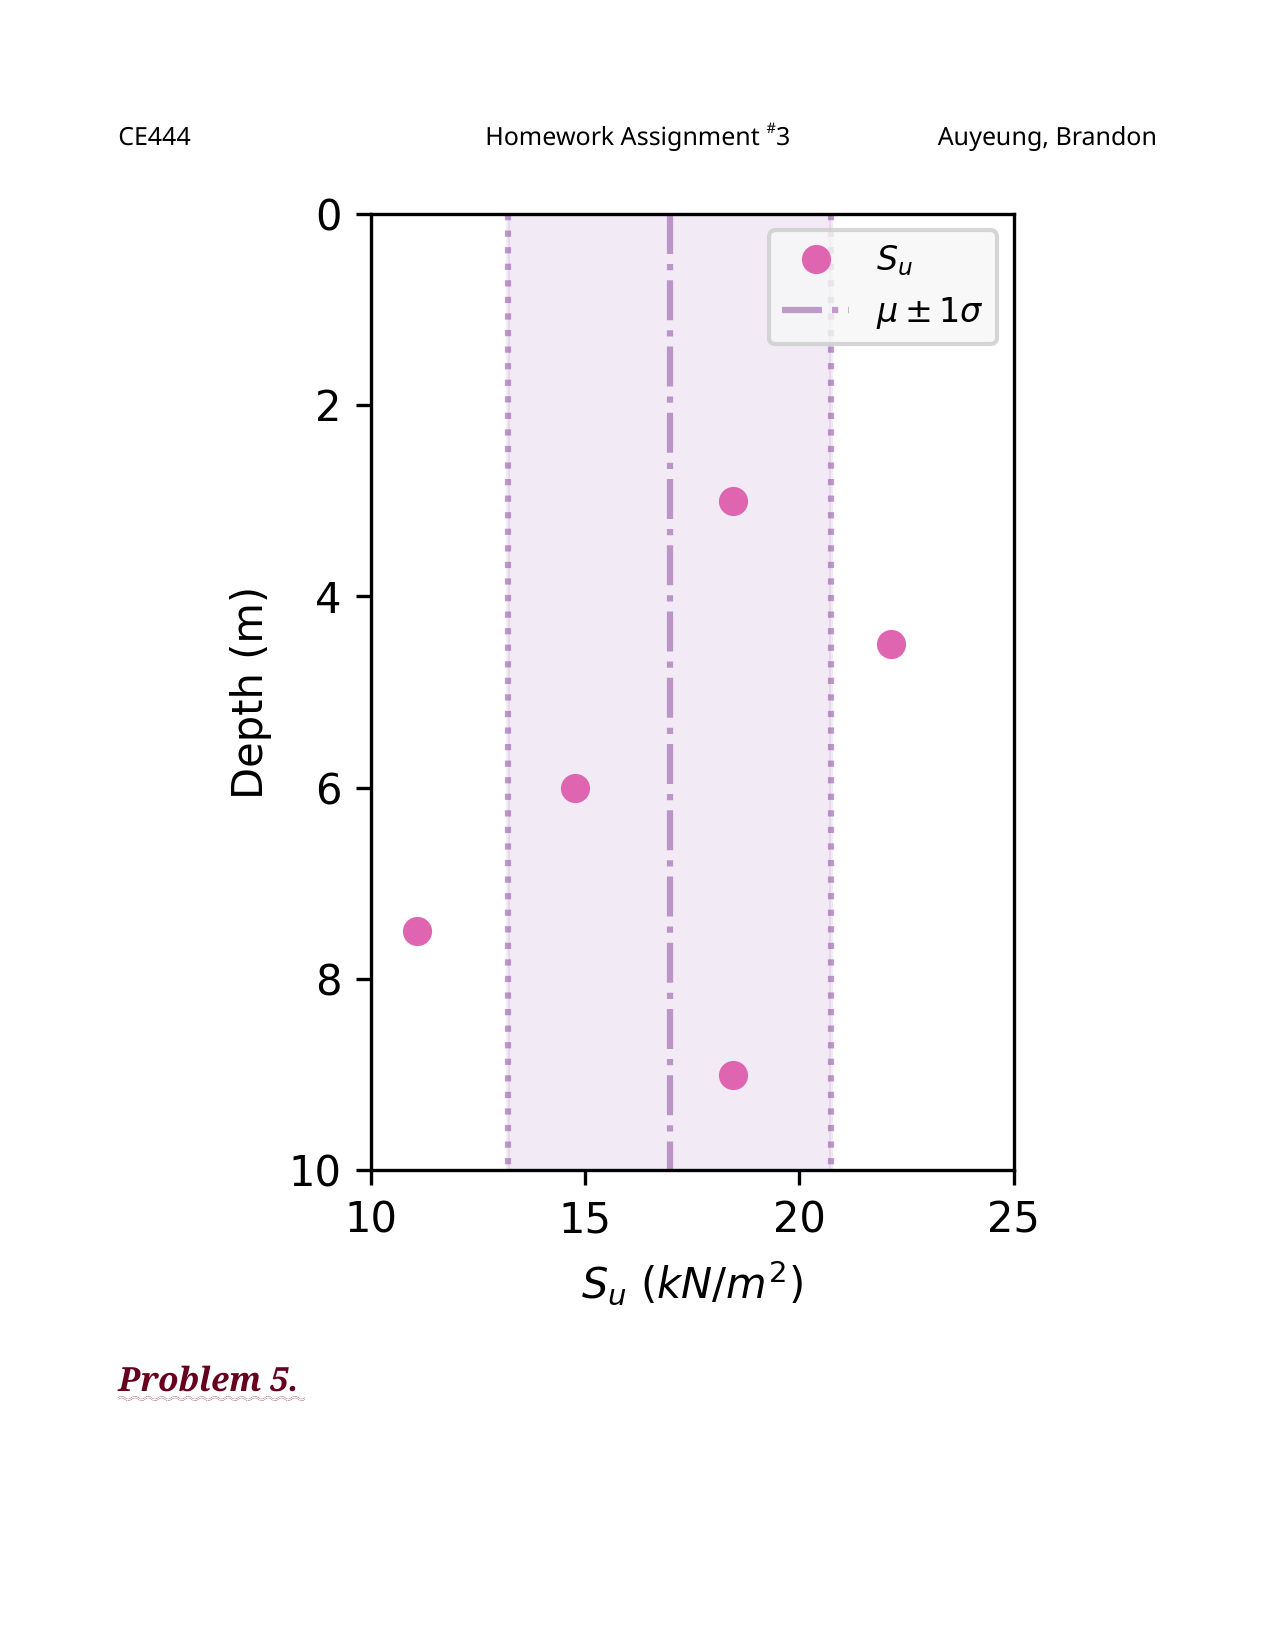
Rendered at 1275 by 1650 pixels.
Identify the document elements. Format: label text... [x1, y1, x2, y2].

subtitle Problem 5. [118, 173, 1157, 1402]
picture [200, 167, 1069, 1336]
